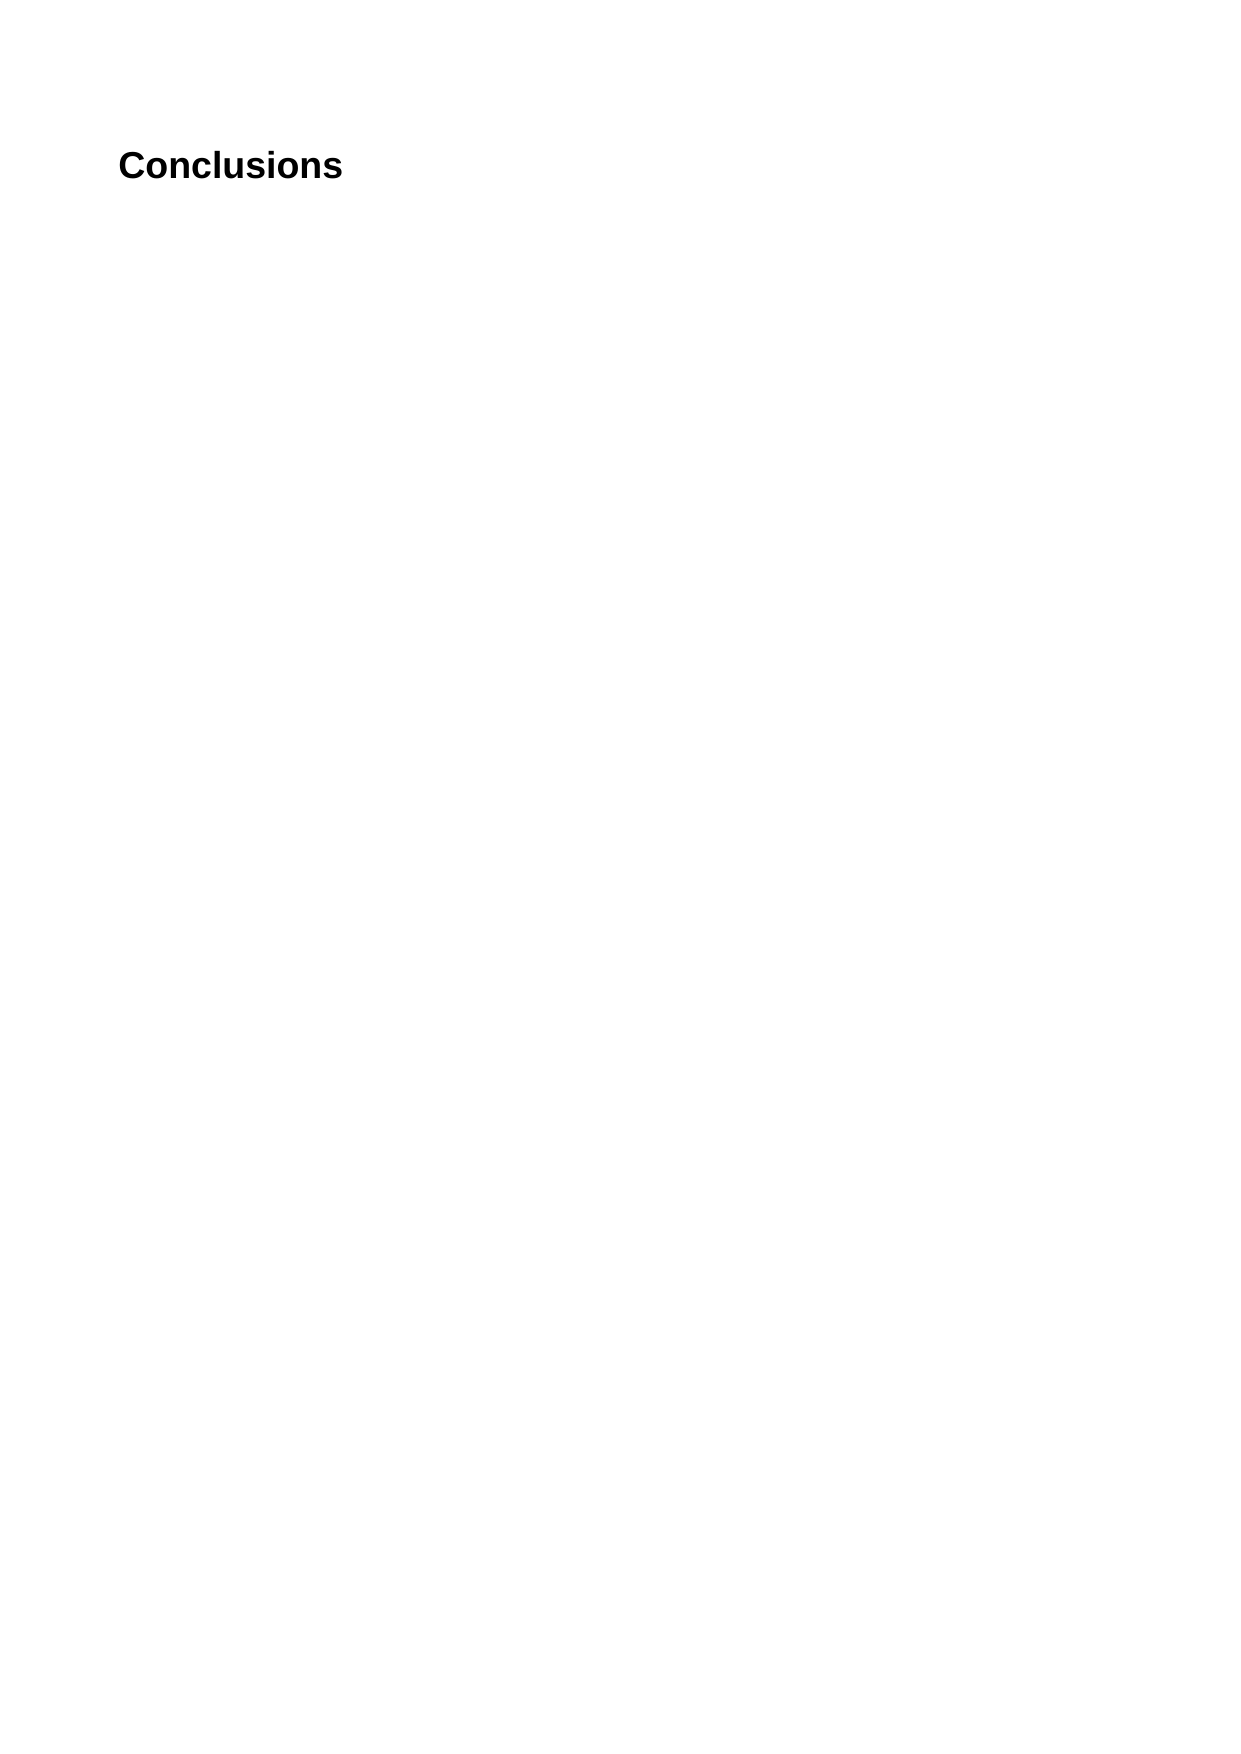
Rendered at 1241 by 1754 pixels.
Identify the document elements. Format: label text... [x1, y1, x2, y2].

subtitle Conclusions [118, 143, 1122, 186]
